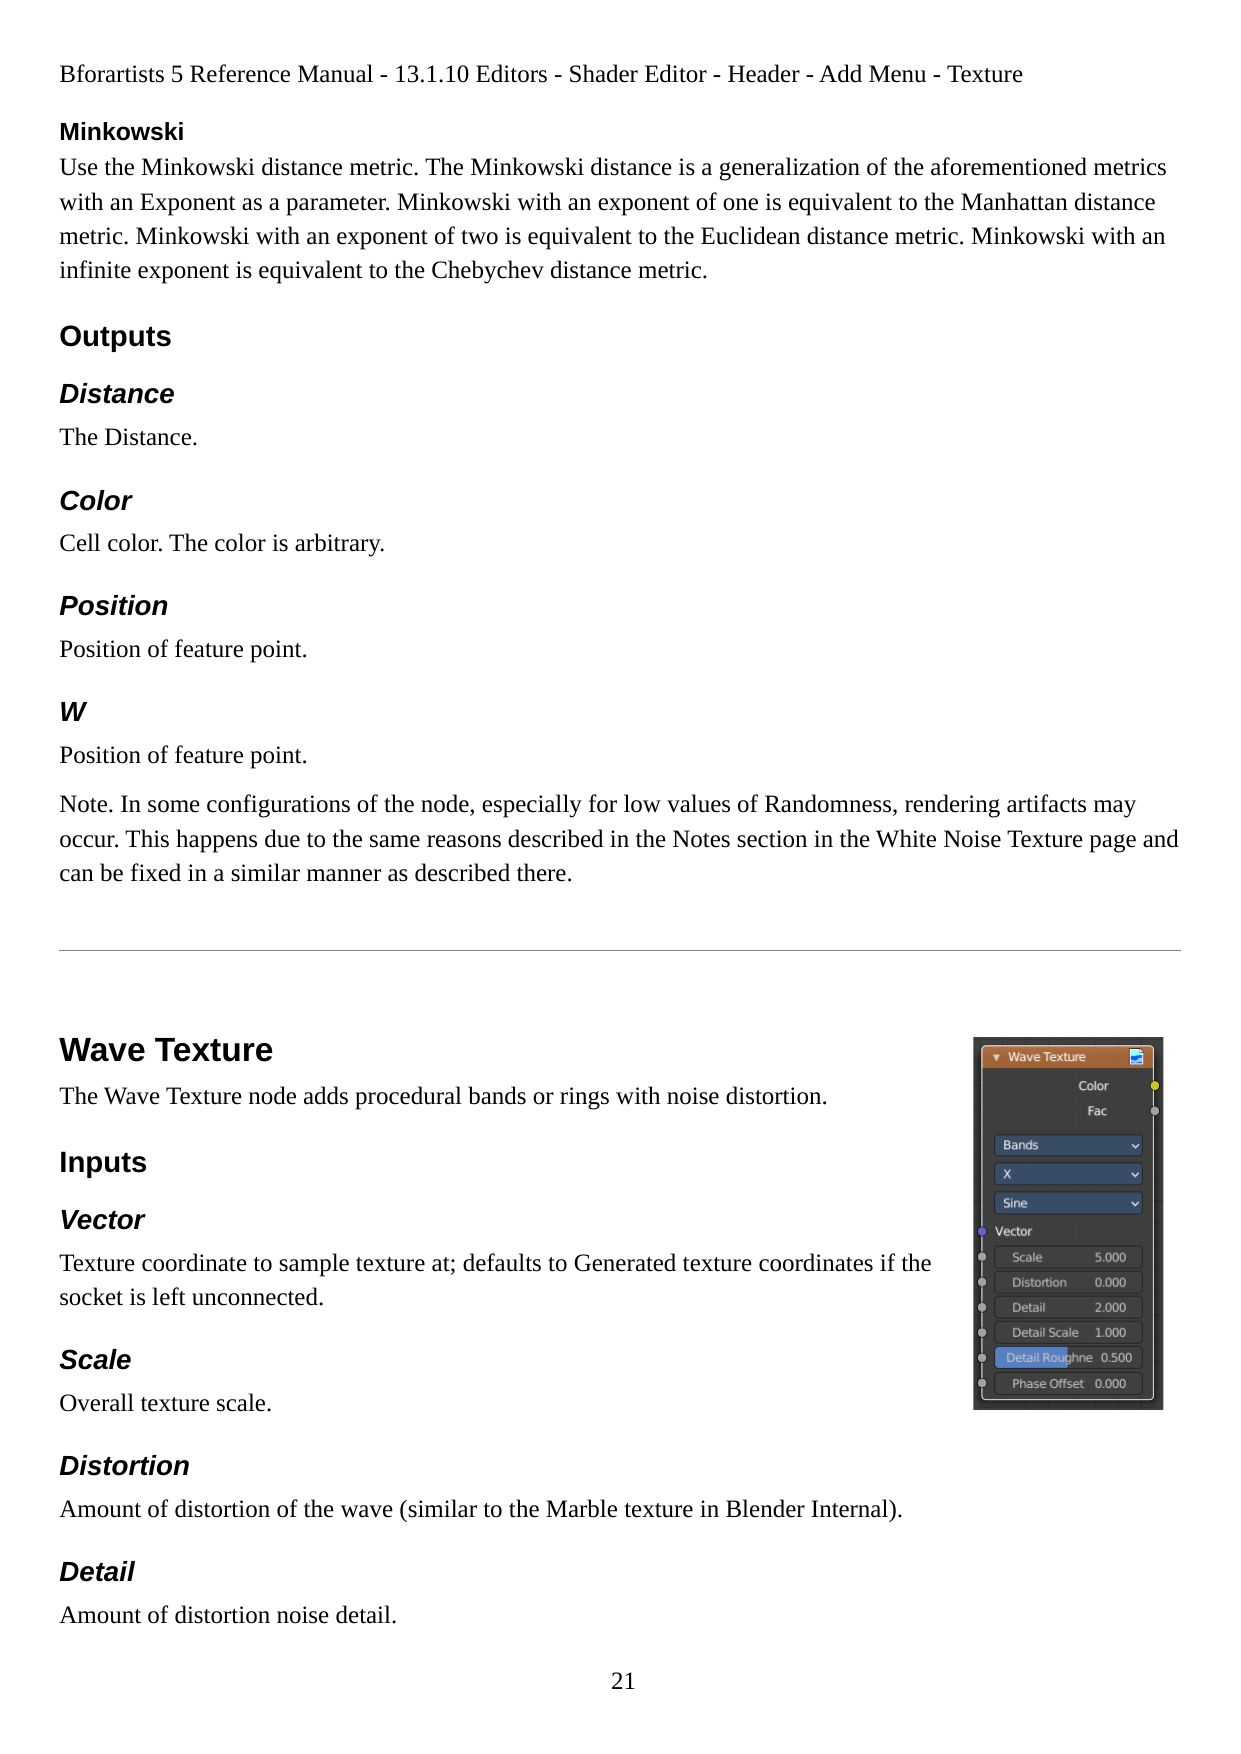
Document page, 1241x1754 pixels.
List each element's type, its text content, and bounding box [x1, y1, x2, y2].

text Use the Minkowski distance metric. The Minkowski distance is a generalization of the aforementioned metrics with an Exponent as a parameter. Minkowski with an exponent of one is equivalent to the Manhattan distance metric. Minkowski with an exponent of two is equivalent to the Euclidean distance metric. Minkowski with an infinite exponent is equivalent to the Chebychev distance metric. [59, 152, 1181, 284]
subtitle [1164, 1144, 1181, 1178]
text The Distance. [59, 422, 1181, 451]
subtitle Minkowski [59, 117, 1181, 146]
text Note. In some configurations of the node, especially for low values of Randomness, rendering artifacts may occur. This happens due to the same reasons described in the Notes section in the White Noise Texture page and can be fixed in a similar manner as described there. [59, 789, 1181, 887]
subtitle W [59, 696, 1181, 728]
subtitle Wave Texture [59, 1030, 1181, 1068]
subtitle [1164, 1203, 1181, 1235]
text Cell color. The color is arbitrary. [59, 528, 1181, 557]
subtitle Scale [59, 1344, 973, 1376]
picture [973, 1037, 1164, 1410]
subtitle Position [59, 590, 1181, 622]
subtitle Outputs [59, 319, 1181, 353]
text Position of feature point. [59, 634, 1181, 663]
subtitle Color [59, 484, 1181, 516]
text Overall texture scale. [59, 1388, 1181, 1417]
text Position of feature point. [59, 740, 1181, 769]
subtitle [1164, 1344, 1181, 1376]
text The Wave Texture node adds procedural bands or rings with noise distortion. [59, 1081, 973, 1109]
text Texture coordinate to sample texture at; defaults to Generated texture coordinates if the socket is left unconnected. [59, 1248, 973, 1311]
text Amount of distortion noise detail. [59, 1600, 1181, 1629]
subtitle Vector [59, 1203, 973, 1235]
subtitle Detail [59, 1556, 1181, 1587]
subtitle Distance [59, 378, 1181, 410]
subtitle Inputs [59, 1144, 973, 1178]
subtitle Distortion [59, 1449, 1181, 1481]
text Amount of distortion of the wave (similar to the Marble texture in Blender Internal). [59, 1494, 1181, 1523]
